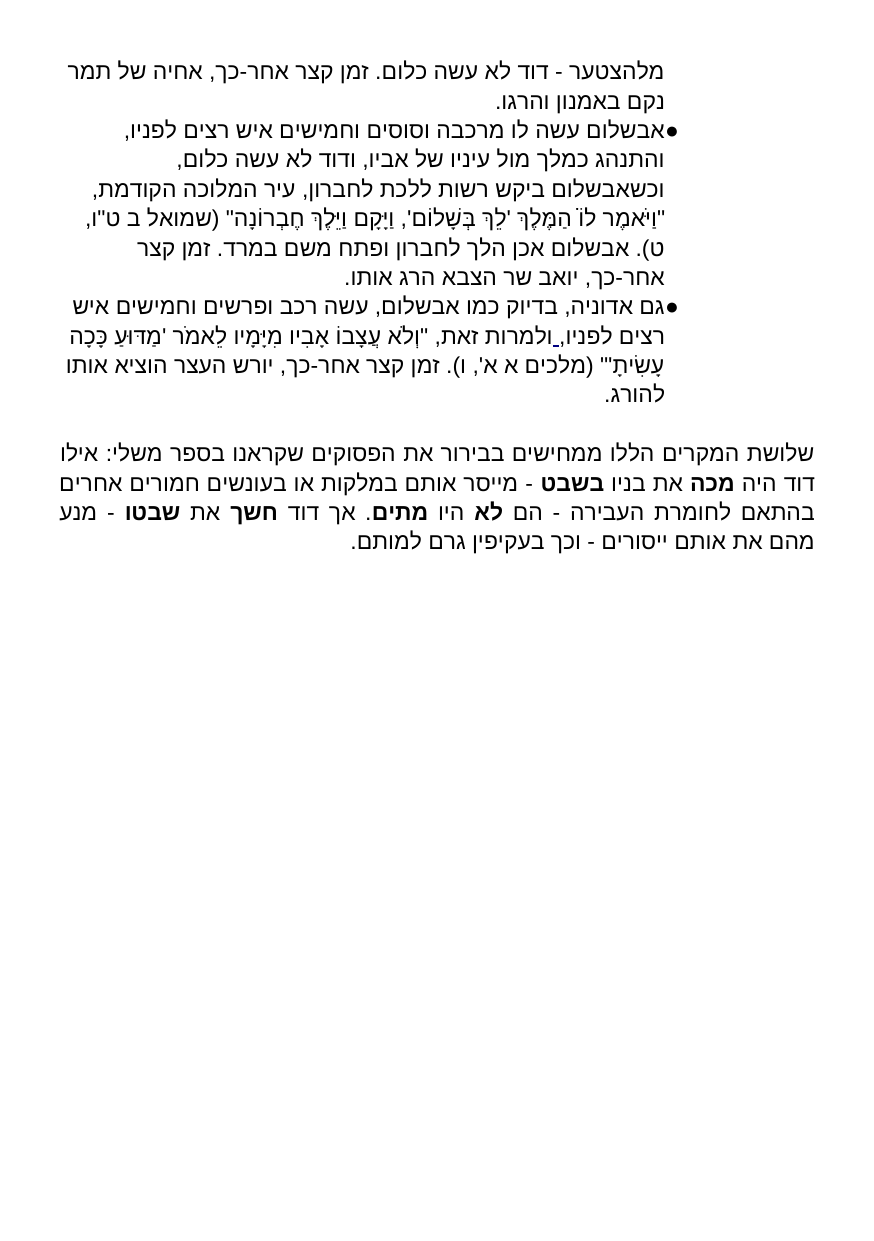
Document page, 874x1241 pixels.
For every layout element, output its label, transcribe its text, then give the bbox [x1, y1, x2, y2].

list מלהצטער - דוד לא עשה כלום. זמן קצר אחר-כך, אחיה של תמר נקם באמנון והרגו. [59, 59, 702, 114]
list גם אדוניה, בדיוק כמו אבשלום, עשה רכב ופרשים וחמישים איש רצים לפניו, ולמרות זאת, "וְלֹא עֲצָבוֹ אָבִיו מִיָּמָיו לֵאמֹר 'מַדּוּעַ כָּכָה עָשִׂיתָ'" (מלכים א א', ו). זמן קצר אחר-כך, יורש העצר הוציא אותו להורג. [59, 294, 702, 408]
text שלושת המקרים הללו ממחישים בבירור את הפסוקים שקראנו בספר משלי: אילו דוד היה מכה את בניו בשבט - מייסר אותם במלקות או בעונשים חמורים אחרים בהתאם לחומרת העבירה - הם לא היו מתים. אך דוד חשך את שבטו - מנע מהם את אותם ייסורים - וכך בעקיפין גרם למותם. [59, 441, 815, 554]
list אבשלום עשה לו מרכבה וסוסים וחמישים איש רצים לפניו, והתנהג כמלך מול עיניו של אביו, ודוד לא עשה כלום, וכשאבשלום ביקש רשות ללכת לחברון, עיר המלוכה הקודמת, "וַיֹּאמֶר לוֹֹֹֹ הַמֶּלֶךְ 'לֵךְ בְּשָׁלוֹם', וַיָּקָם וַיֵּלֶךְ חֶבְרוֹנָה" (שמואל ב ט"ו, ט). אבשלום אכן הלך לחברון ופתח משם במרד. זמן קצר אחר-כך, יואב שר הצבא הרג אותו. [59, 118, 702, 290]
